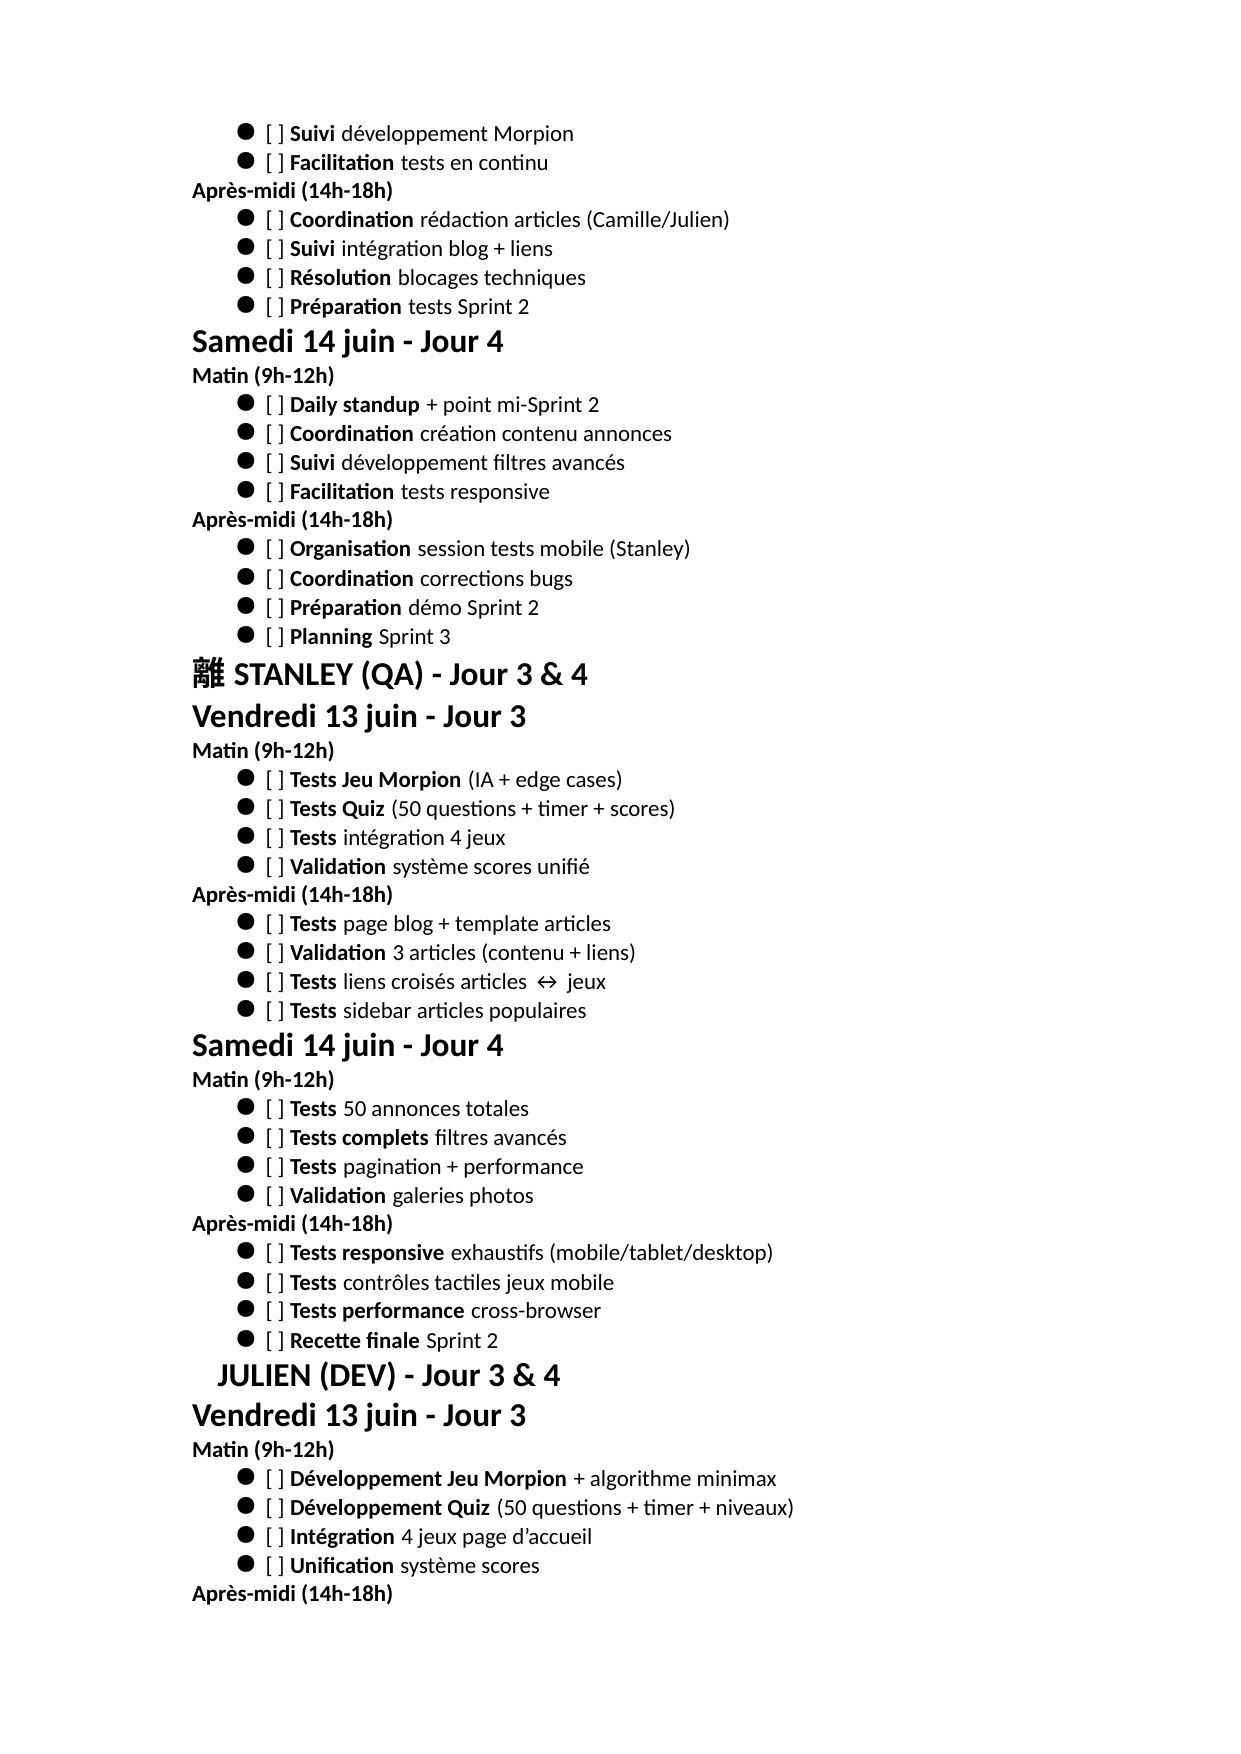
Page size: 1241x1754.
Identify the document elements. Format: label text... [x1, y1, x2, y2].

list [ ] Unification système scores [236, 1550, 1122, 1579]
list Matin (9h-12h) [162, 736, 1122, 764]
list [ ] Suivi intégration blog + liens [236, 233, 1122, 262]
list [ ] Planning Sprint 3 [236, 621, 1122, 650]
list Après-midi (14h-18h) [162, 176, 1122, 204]
list Matin (9h-12h) [162, 1435, 1122, 1463]
list [ ] Tests contrôles tactiles jeux mobile [236, 1267, 1122, 1296]
list [ ] Coordination rédaction articles (Camille/Julien) [236, 204, 1122, 233]
list [ ] Validation système scores unifié [236, 851, 1122, 880]
list [ ] Tests Quiz (50 questions + timer + scores) [236, 793, 1122, 822]
list [ ] Développement Quiz (50 questions + timer + niveaux) [236, 1492, 1122, 1521]
list [ ] Validation 3 articles (contenu + liens) [236, 937, 1122, 966]
list [ ] Tests 50 annonces totales [236, 1093, 1122, 1122]
list [ ] Tests responsive exhaustifs (mobile/tablet/desktop) [236, 1237, 1122, 1267]
list Matin (9h-12h) [162, 1065, 1122, 1093]
list [ ] Organisation session tests mobile (Stanley) [236, 533, 1122, 563]
list [ ] Tests intégration 4 jeux [236, 822, 1122, 851]
list Après-midi (14h-18h) [162, 506, 1122, 533]
list [ ] Développement Jeu Morpion + algorithme minimax [236, 1463, 1122, 1492]
list [ ] Coordination corrections bugs [236, 563, 1122, 592]
list [ ] Préparation tests Sprint 2 [236, 291, 1122, 321]
list [ ] Tests liens croisés articles ↔︎ jeux [236, 966, 1122, 995]
list [ ] Validation galeries photos [236, 1180, 1122, 1209]
list [ ] Tests sidebar articles populaires [236, 995, 1122, 1024]
list  JULIEN (DEV) - Jour 3 & 4 [162, 1354, 1122, 1394]
list [ ] Suivi développement Morpion [236, 118, 1122, 147]
list [ ] Suivi développement filtres avancés [236, 447, 1122, 476]
list Matin (9h-12h) [162, 361, 1122, 389]
list 離 STANLEY (QA) - Jour 3 & 4 [162, 650, 1122, 695]
list [ ] Intégration 4 jeux page d’accueil [236, 1521, 1122, 1550]
list [ ] Daily standup + point mi-Sprint 2 [236, 389, 1122, 418]
list [ ] Tests page blog + template articles [236, 908, 1122, 937]
list [ ] Tests complets filtres avancés [236, 1122, 1122, 1151]
list [ ] Préparation démo Sprint 2 [236, 592, 1122, 621]
list [ ] Facilitation tests responsive [236, 476, 1122, 506]
list Après-midi (14h-18h) [162, 880, 1122, 908]
list [ ] Coordination création contenu annonces [236, 418, 1122, 447]
list [ ] Tests pagination + performance [236, 1151, 1122, 1180]
list Vendredi 13 juin - Jour 3 [162, 695, 1122, 736]
list Après-midi (14h-18h) [162, 1209, 1122, 1237]
list [ ] Recette finale Sprint 2 [236, 1325, 1122, 1354]
list [ ] Tests Jeu Morpion (IA + edge cases) [236, 764, 1122, 793]
list [ ] Résolution blocages techniques [236, 262, 1122, 291]
list Après-midi (14h-18h) [162, 1579, 1122, 1607]
list [ ] Facilitation tests en continu [236, 147, 1122, 176]
list Samedi 14 juin - Jour 4 [162, 1024, 1122, 1065]
list Vendredi 13 juin - Jour 3 [162, 1394, 1122, 1435]
list Samedi 14 juin - Jour 4 [162, 321, 1122, 361]
list [ ] Tests performance cross-browser [236, 1296, 1122, 1325]
